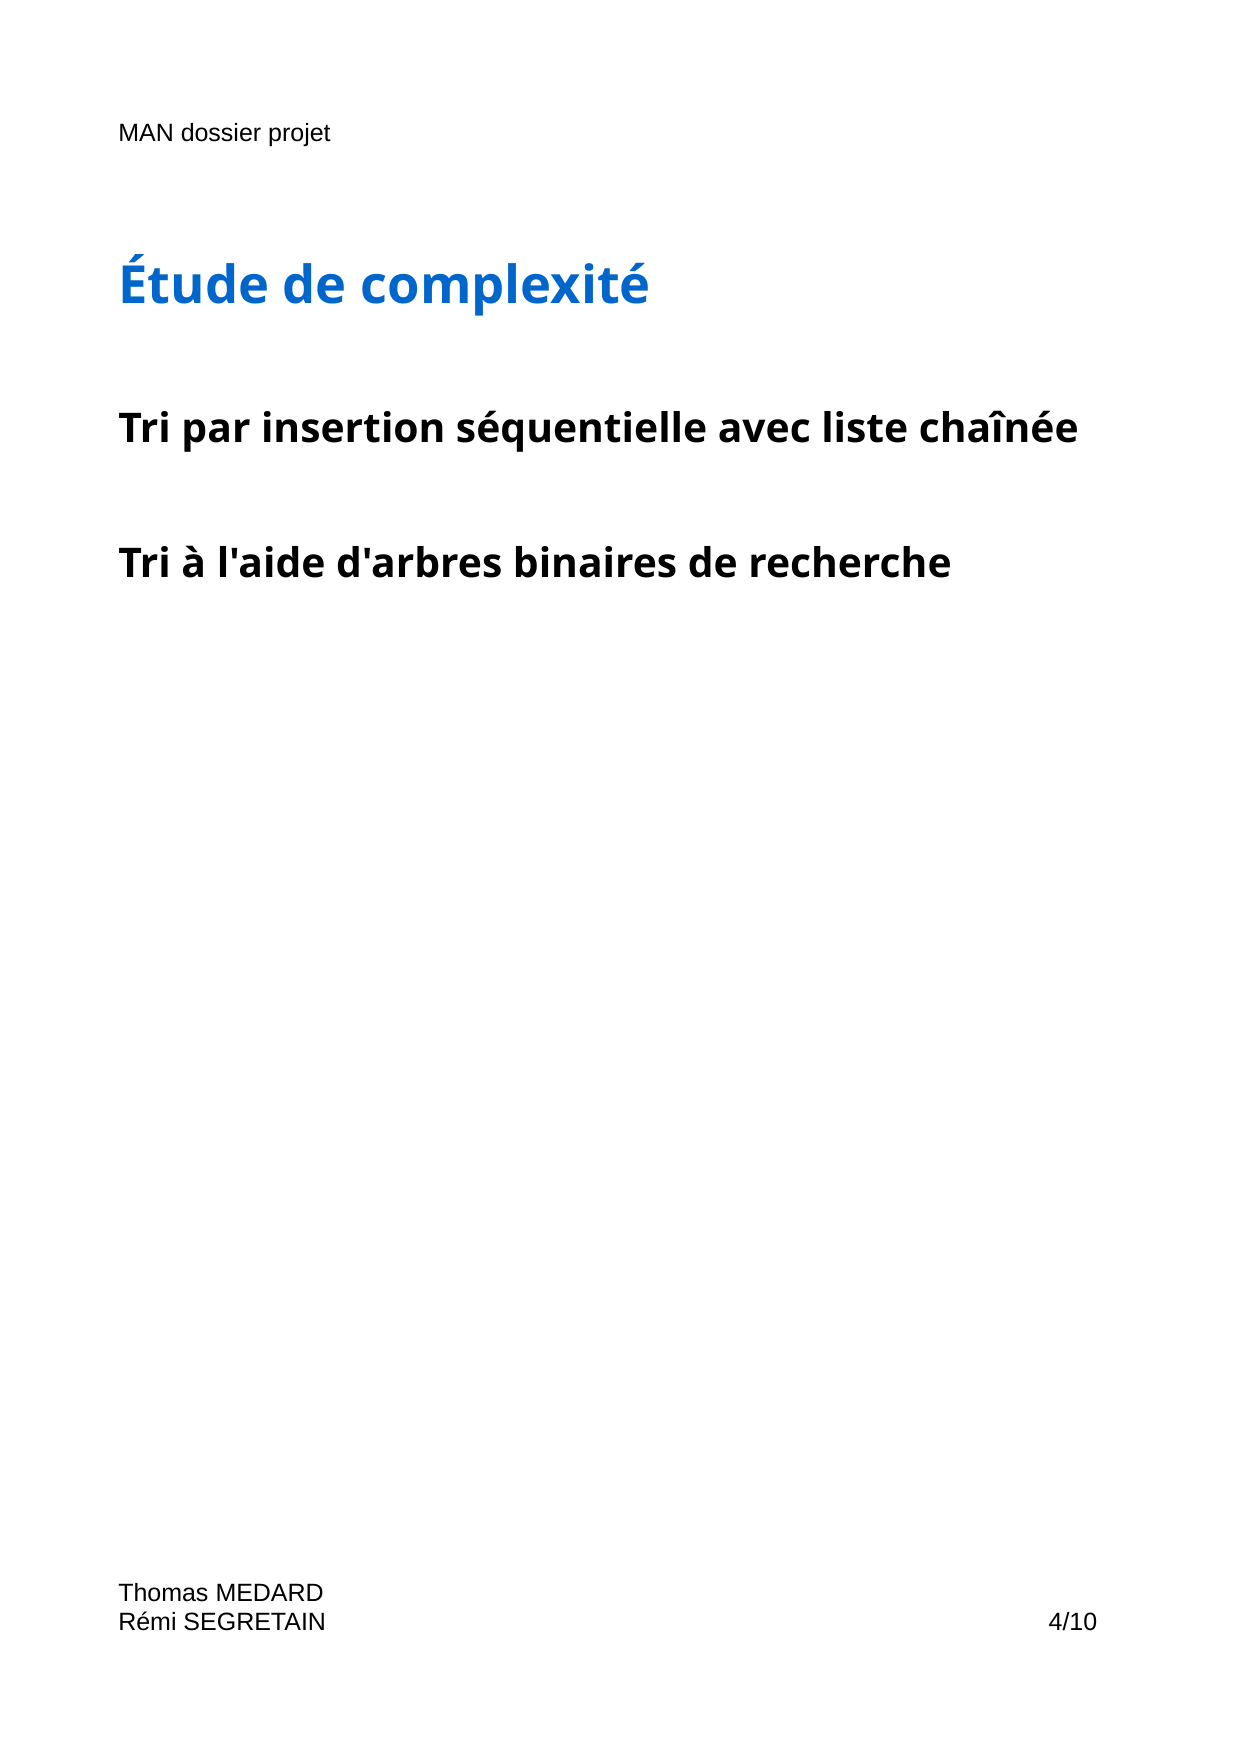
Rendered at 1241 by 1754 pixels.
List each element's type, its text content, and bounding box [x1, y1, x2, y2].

subtitle Étude de complexité [118, 247, 1122, 319]
subtitle Tri à l'aide d'arbres binaires de recherche [118, 533, 1122, 589]
subtitle Tri par insertion séquentielle avec liste chaînée [118, 398, 1122, 454]
